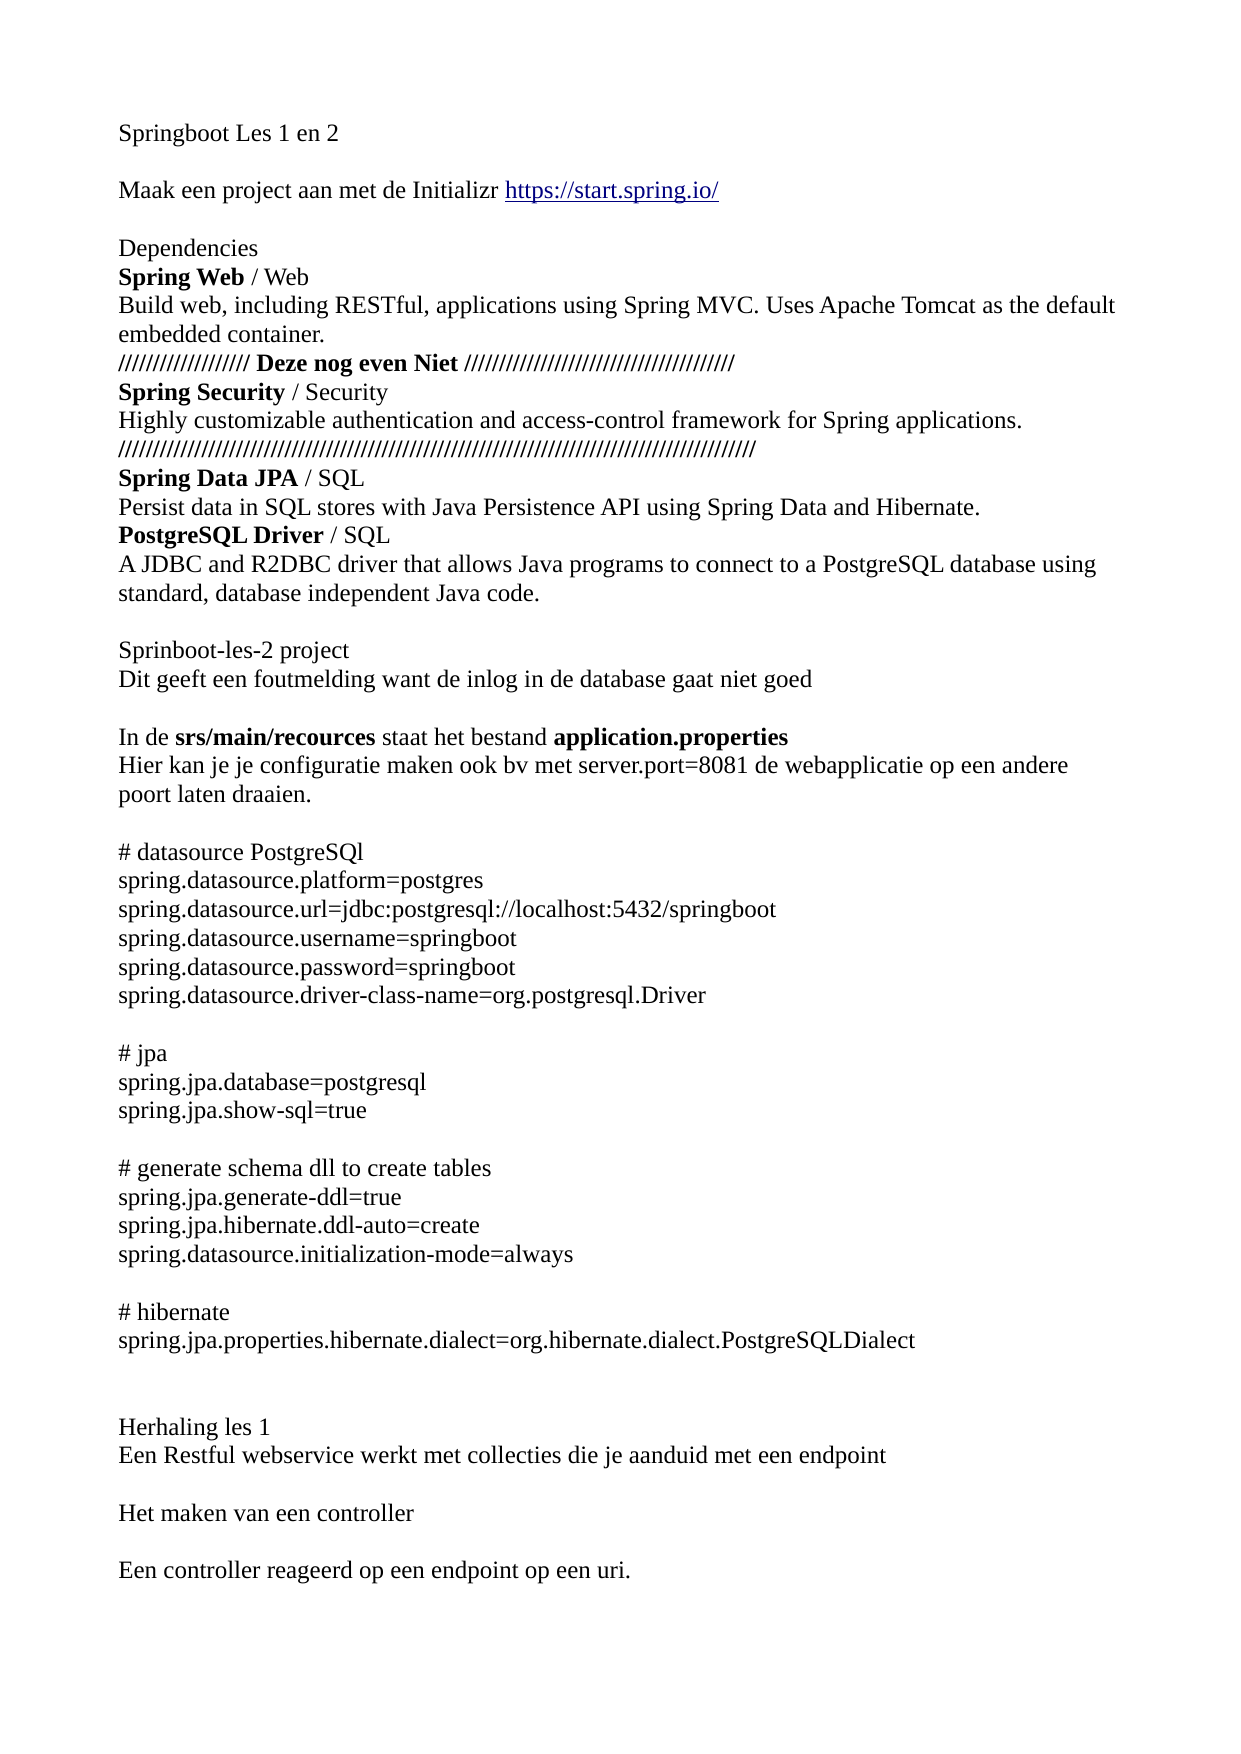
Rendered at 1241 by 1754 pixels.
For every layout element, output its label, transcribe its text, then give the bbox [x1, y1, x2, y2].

text /////////////////// Deze nog even Niet /////////////////////////////////////// [118, 348, 1122, 377]
text Het maken van een controller [118, 1498, 1122, 1527]
text //////////////////////////////////////////////////////////////////////////////////////////// [118, 434, 1122, 463]
text # hibernate [118, 1297, 1122, 1326]
text spring.datasource.password=springboot [118, 952, 1122, 981]
text A JDBC and R2DBC driver that allows Java programs to connect to a PostgreSQL database using standard, database independent Java code. [118, 549, 1122, 607]
text Maak een project aan met de Initializr https://start.spring.io/ [118, 176, 1122, 204]
text Highly customizable authentication and access-control framework for Spring applications. [118, 406, 1122, 434]
text Een controller reageerd op een endpoint op een uri. [118, 1556, 1122, 1584]
text Spring Web / Web [118, 262, 1122, 291]
text PostgreSQL Driver / SQL [118, 521, 1122, 549]
text spring.datasource.url=jdbc:postgresql://localhost:5432/springboot [118, 894, 1122, 923]
text Dit geeft een foutmelding want de inlog in de database gaat niet goed [118, 664, 1122, 693]
text spring.datasource.username=springboot [118, 923, 1122, 952]
text spring.datasource.driver-class-name=org.postgresql.Driver [118, 981, 1122, 1009]
text Dependencies [118, 233, 1122, 262]
text # jpa [118, 1038, 1122, 1067]
text spring.datasource.platform=postgres [118, 866, 1122, 894]
text # datasource PostgreSQl [118, 837, 1122, 866]
text Herhaling les 1 [118, 1412, 1122, 1441]
text spring.datasource.initialization-mode=always [118, 1239, 1122, 1268]
text Een Restful webservice werkt met collecties die je aanduid met een endpoint [118, 1441, 1122, 1469]
text Spring Security / Security [118, 377, 1122, 406]
text Sprinboot-les-2 project [118, 636, 1122, 664]
text Spring Data JPA / SQL [118, 463, 1122, 492]
text # generate schema dll to create tables [118, 1153, 1122, 1182]
text Persist data in SQL stores with Java Persistence API using Spring Data and Hibernate. [118, 492, 1122, 521]
text spring.jpa.show-sql=true [118, 1096, 1122, 1124]
text spring.jpa.database=postgresql [118, 1067, 1122, 1096]
text Build web, including RESTful, applications using Spring MVC. Uses Apache Tomcat as the default embedded container. [118, 291, 1122, 348]
text In de srs/main/recources staat het bestand application.properties [118, 722, 1122, 751]
text Springboot Les 1 en 2 [118, 118, 1122, 147]
text spring.jpa.properties.hibernate.dialect=org.hibernate.dialect.PostgreSQLDialect [118, 1326, 1122, 1354]
text Hier kan je je configuratie maken ook bv met server.port=8081 de webapplicatie op een andere poort laten draaien. [118, 751, 1122, 808]
text spring.jpa.hibernate.ddl-auto=create [118, 1211, 1122, 1239]
text spring.jpa.generate-ddl=true [118, 1182, 1122, 1211]
